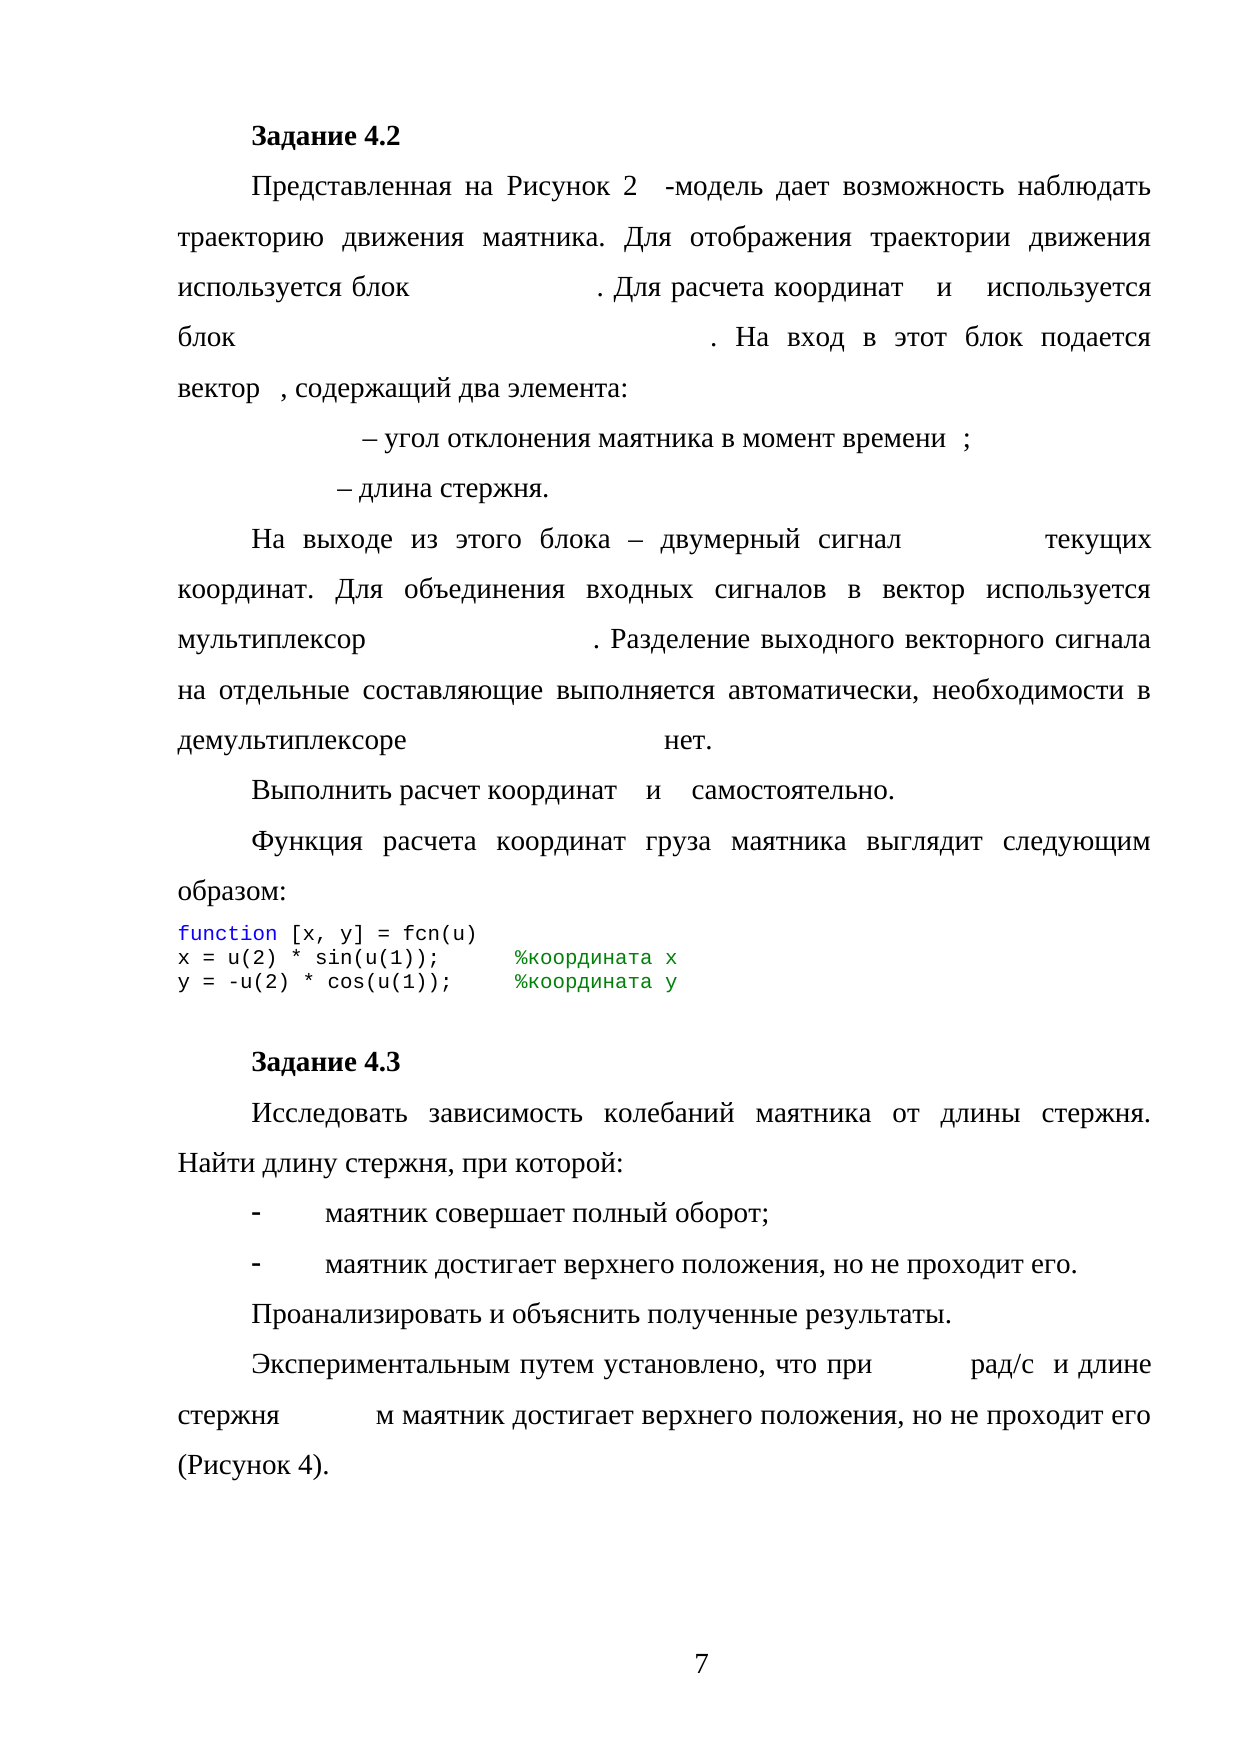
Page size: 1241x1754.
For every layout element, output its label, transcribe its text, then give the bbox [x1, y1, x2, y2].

text – угол отклонения маятника в момент времени ; [177, 420, 1152, 453]
subtitle Задание 4.3 [177, 1044, 1152, 1078]
text Экспериментальным путем установлено, что при рад/с и длине стержня м маятник достигает верхнего положения, но не проходит его (рисунок 4). [177, 1347, 1152, 1481]
text Проанализировать и объяснить полученные результаты. [177, 1296, 1152, 1330]
text x = u(2) * sin(u(1)); %координата х [177, 947, 1152, 971]
text – длина стержня. [177, 470, 1152, 504]
text Функция расчета координат груза маятника выглядит следующим образом: [177, 823, 1152, 907]
text y = -u(2) * cos(u(1)); %координата y [177, 971, 1152, 994]
subtitle Задание 4.2 [177, 118, 1152, 152]
text Выполнить расчет координат и самостоятельно. [177, 772, 1152, 806]
list маятник совершает полный оборот; [177, 1196, 1152, 1229]
text На выходе из этого блока – двумерный сигнал текущих координат. Для объединения входных сигналов в вектор используется мультиплексор . Разделение выходного векторного сигнала на отдельные составляющие выполняется автоматически, необходимости в демультиплексоре нет. [177, 521, 1152, 756]
text Представленная на рисунок 2 -модель дает возможность наблюдать траекторию движения маятника. Для отображения траектории движения используется блок . Для расчета координат и используется блок . На вход в этот блок подается вектор , содержащий два элемента: [177, 168, 1152, 403]
text Исследовать зависимость колебаний маятника от длины стержня. Найти длину стержня, при которой: [177, 1095, 1152, 1179]
list маятник достигает верхнего положения, но не проходит его. [177, 1246, 1152, 1279]
text function [x, y] = fcn(u) [177, 923, 1152, 947]
